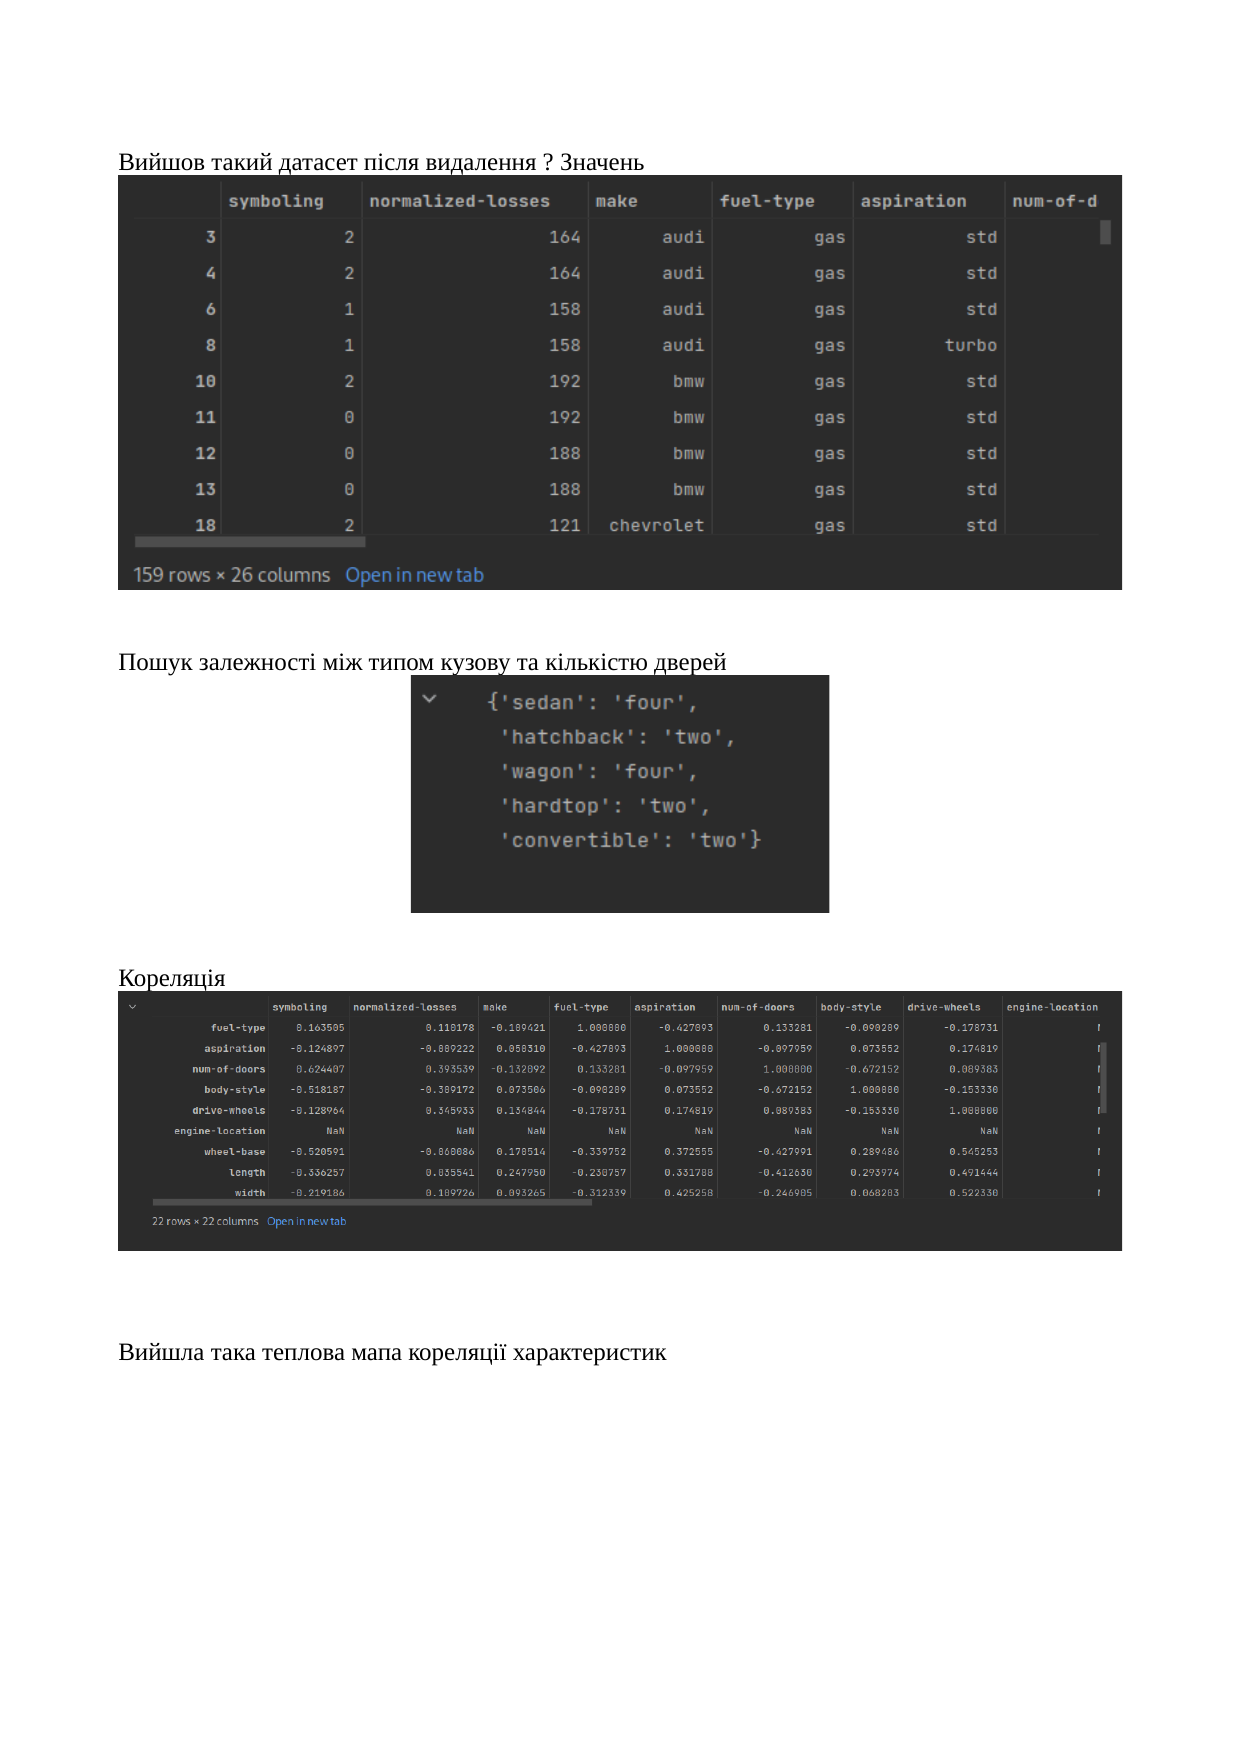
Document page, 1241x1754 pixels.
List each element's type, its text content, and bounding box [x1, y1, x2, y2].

picture [118, 175, 1123, 590]
text Кореляція [118, 963, 1122, 991]
text Пошук залежності між типом кузову та кількістю дверей [118, 647, 1122, 675]
text Вийшла така теплова мапа кореляції характеристик [118, 1337, 1122, 1366]
picture [118, 991, 1123, 1251]
picture [410, 675, 830, 913]
text Вийшов такий датасет після видалення ? Значень [118, 147, 1122, 175]
